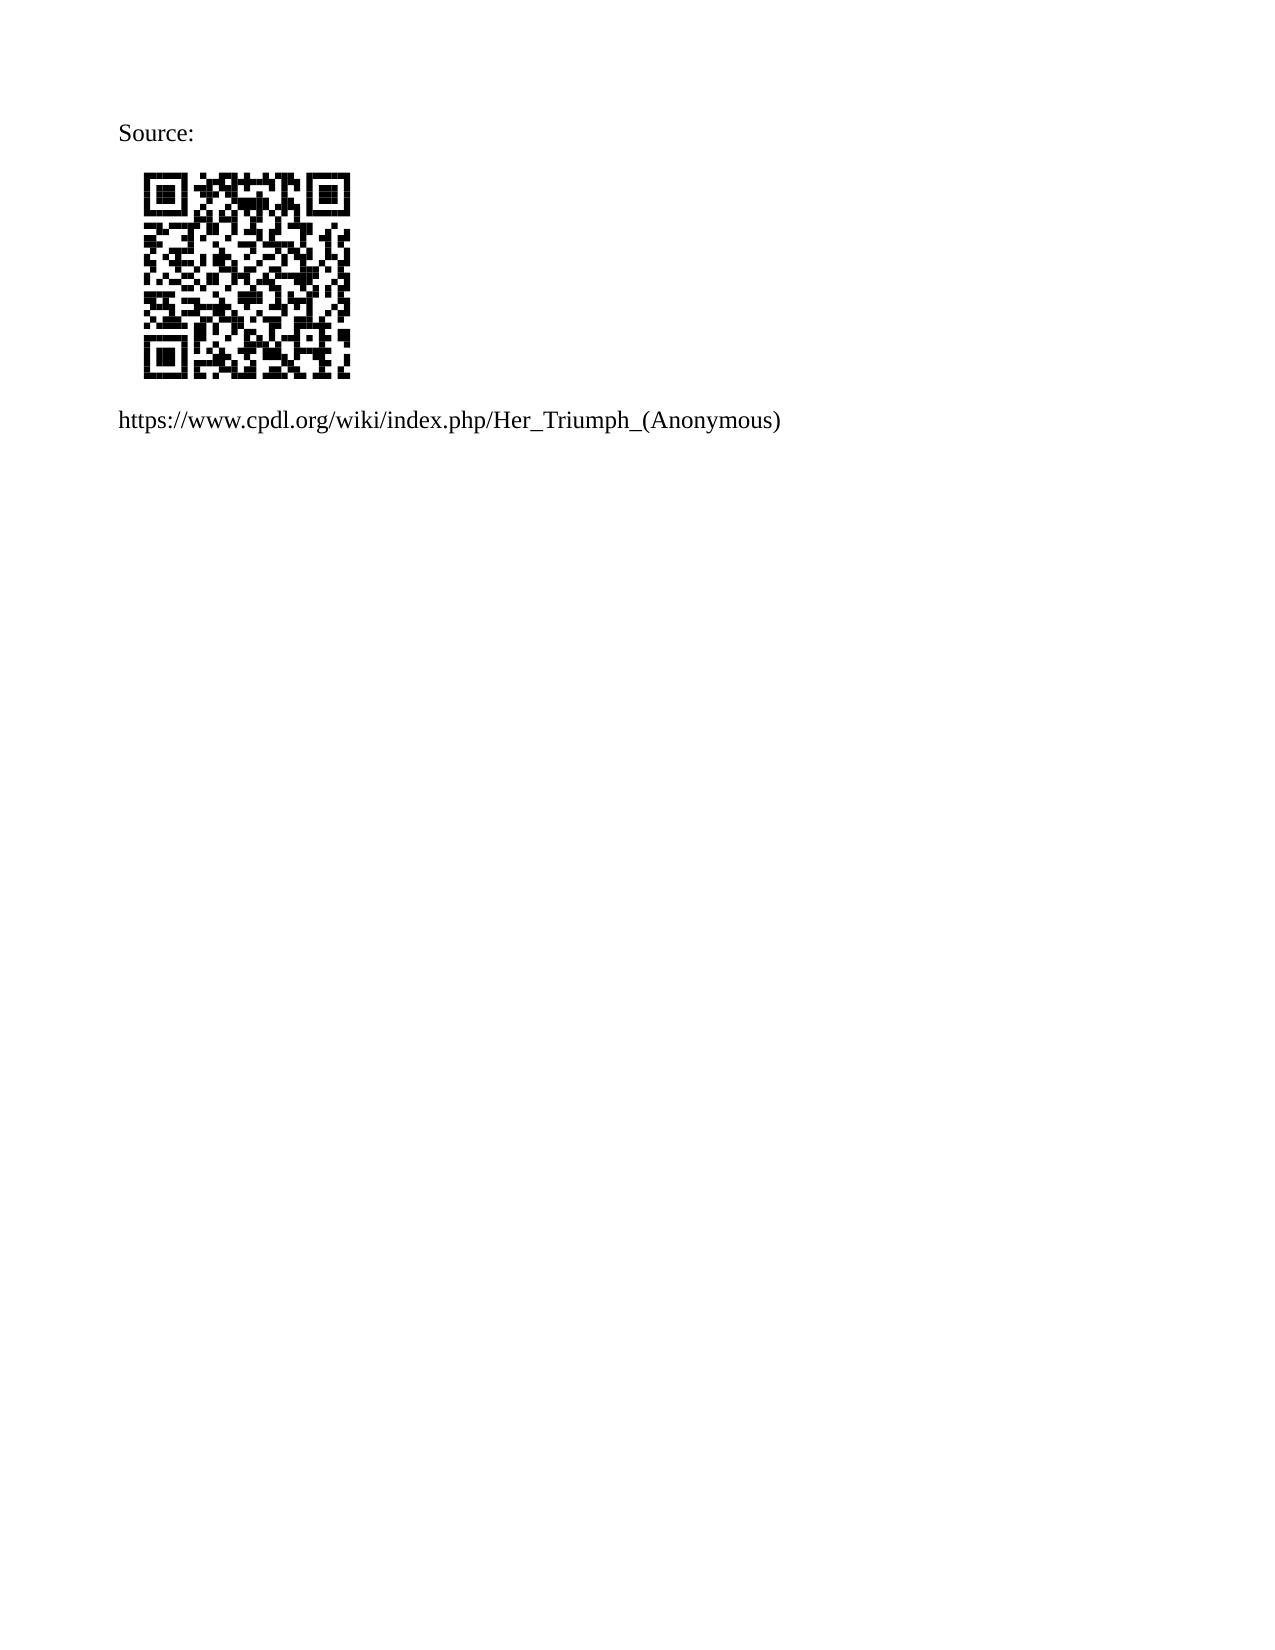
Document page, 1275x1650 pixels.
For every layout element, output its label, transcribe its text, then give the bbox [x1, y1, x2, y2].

text Source: [118, 118, 1157, 147]
text https://www.cpdl.org/wiki/index.php/Her_Triumph_(Anonymous) [118, 405, 1157, 433]
